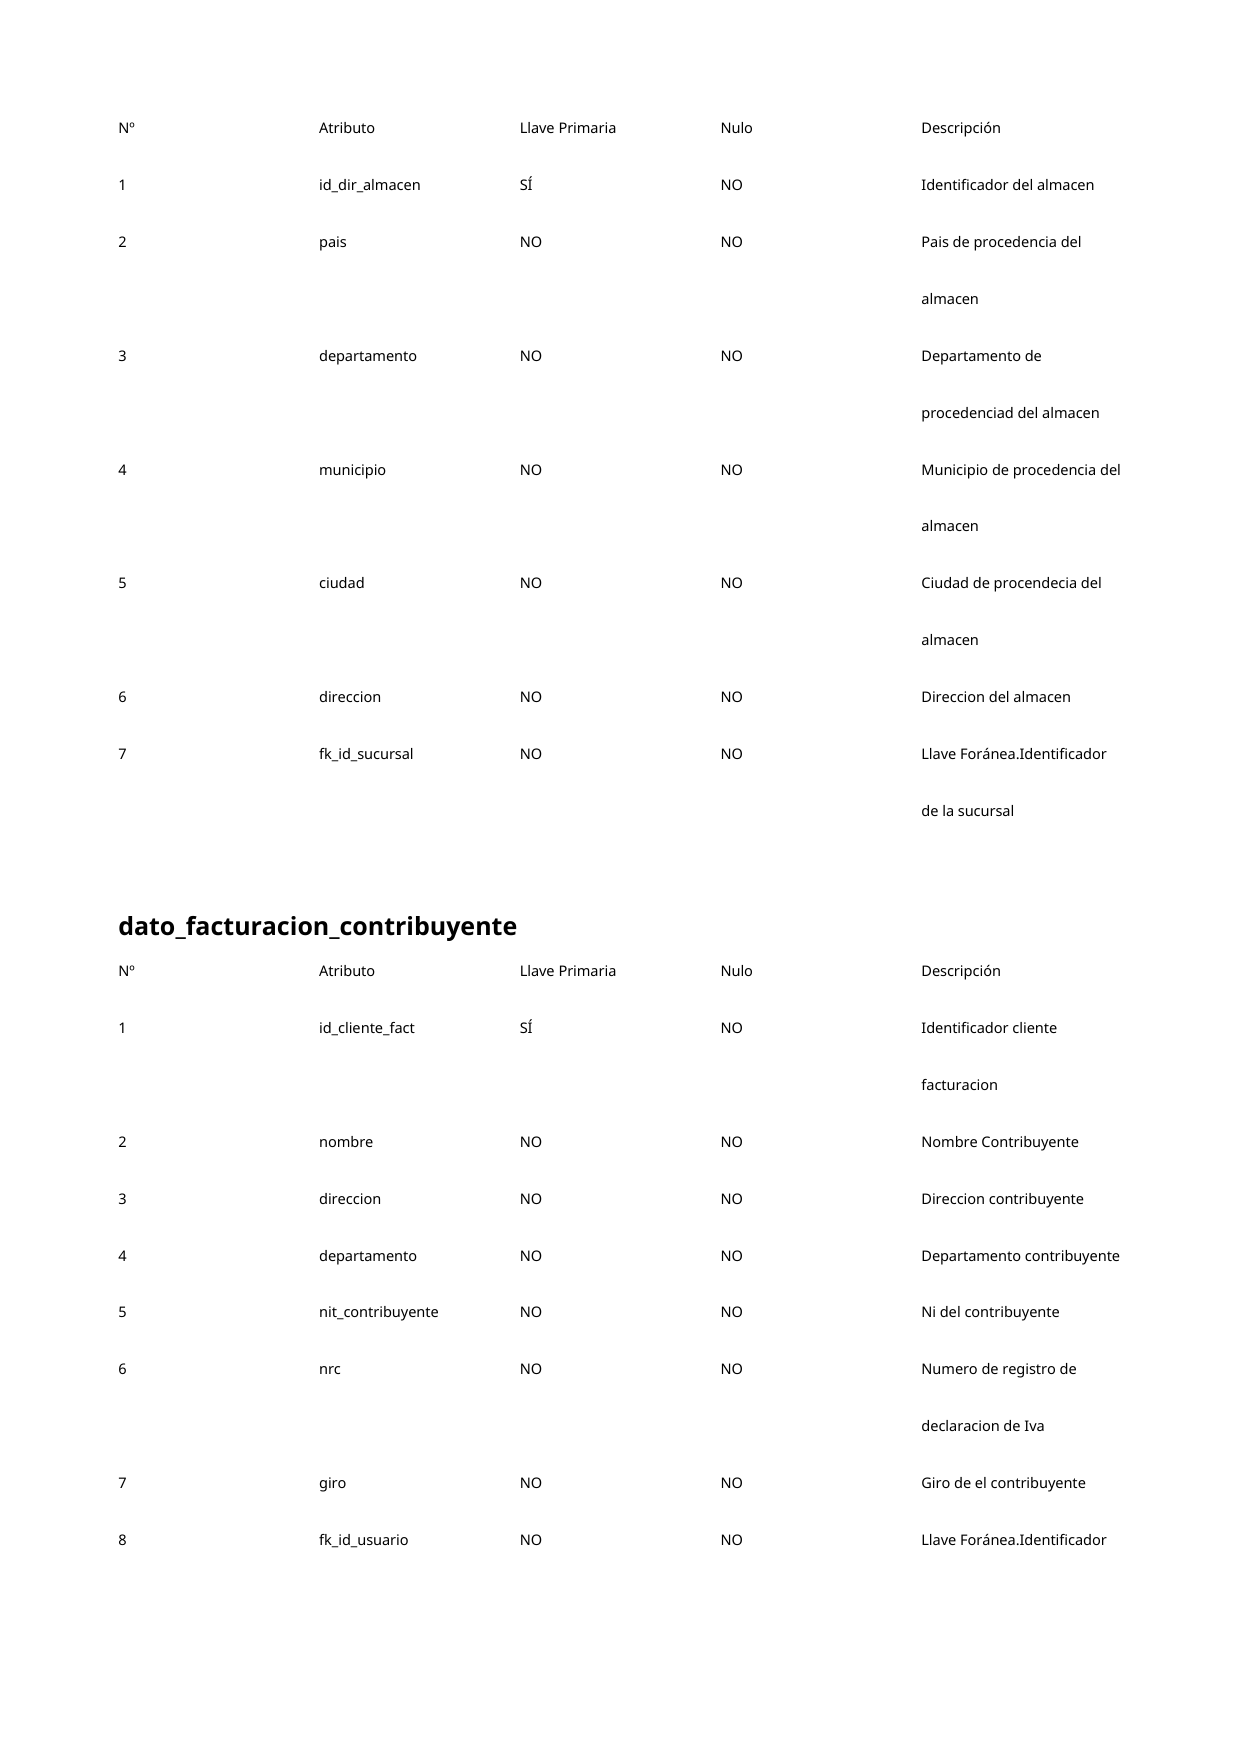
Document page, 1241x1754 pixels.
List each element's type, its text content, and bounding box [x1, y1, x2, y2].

table_cell NO [520, 1473, 720, 1530]
table_header Nº [118, 961, 319, 1018]
table_cell NO [720, 573, 921, 687]
table_cell 8 [118, 1530, 319, 1587]
table_cell NO [520, 232, 720, 346]
table_cell NO [720, 1245, 921, 1302]
table_cell NO [720, 687, 921, 744]
table_cell 5 [118, 1302, 319, 1359]
table_header Descripción [921, 118, 1122, 175]
table_cell SÍ [520, 175, 720, 232]
text dato_facturacion_contribuyente [118, 908, 1122, 942]
table_header Llave Primaria [520, 961, 720, 1018]
table_header Atributo [319, 961, 519, 1018]
table_cell NO [520, 573, 720, 687]
table_cell 3 [118, 346, 319, 459]
table_cell NO [720, 1132, 921, 1188]
table_cell NO [520, 1132, 720, 1188]
table_cell NO [720, 1018, 921, 1132]
table_cell Ni del contribuyente [921, 1302, 1122, 1359]
table_cell 1 [118, 175, 319, 232]
table_cell NO [520, 346, 720, 459]
table_cell NO [720, 1473, 921, 1530]
table_cell NO [720, 744, 921, 857]
table_cell 2 [118, 1132, 319, 1188]
table_cell giro [319, 1473, 519, 1530]
table_cell Nombre Contribuyente [921, 1132, 1122, 1188]
table_header Nulo [720, 118, 921, 175]
table_cell 7 [118, 744, 319, 857]
table_cell 7 [118, 1473, 319, 1530]
table_cell NO [720, 175, 921, 232]
table_header Atributo [319, 118, 519, 175]
table_cell municipio [319, 459, 519, 573]
table_cell NO [520, 459, 720, 573]
table_cell id_dir_almacen [319, 175, 519, 232]
table_cell Departamento de procedenciad del almacen [921, 346, 1122, 459]
table_cell Llave Foránea.Identificador [921, 1530, 1122, 1587]
table_cell nrc [319, 1359, 519, 1473]
table_cell 5 [118, 573, 319, 687]
table_cell Pais de procedencia del almacen [921, 232, 1122, 346]
table_header Llave Primaria [520, 118, 720, 175]
table_cell NO [520, 1530, 720, 1587]
table_cell 4 [118, 459, 319, 573]
table_header Descripción [921, 961, 1122, 1018]
table_cell NO [720, 1359, 921, 1473]
table_cell ciudad [319, 573, 519, 687]
table_cell NO [520, 1302, 720, 1359]
table_cell NO [720, 1530, 921, 1587]
table_cell departamento [319, 346, 519, 459]
table_cell Direccion del almacen [921, 687, 1122, 744]
table_cell nit_contribuyente [319, 1302, 519, 1359]
table_cell 4 [118, 1245, 319, 1302]
table_cell Departamento contribuyente [921, 1245, 1122, 1302]
table_cell Ciudad de procendecia del almacen [921, 573, 1122, 687]
table_cell Direccion contribuyente [921, 1189, 1122, 1245]
table_cell 2 [118, 232, 319, 346]
table_cell NO [520, 687, 720, 744]
table_cell Giro de el contribuyente [921, 1473, 1122, 1530]
table_cell SÍ [520, 1018, 720, 1132]
table_cell Municipio de procedencia del almacen [921, 459, 1122, 573]
table_cell NO [720, 346, 921, 459]
table_cell Llave Foránea.Identificador de la sucursal [921, 744, 1122, 857]
table_cell Identificador cliente facturacion [921, 1018, 1122, 1132]
table_cell 1 [118, 1018, 319, 1132]
table_cell 6 [118, 1359, 319, 1473]
table_cell id_cliente_fact [319, 1018, 519, 1132]
table_cell NO [520, 744, 720, 857]
table_cell pais [319, 232, 519, 346]
table_header Nº [118, 118, 319, 175]
table_cell NO [520, 1245, 720, 1302]
table_cell direccion [319, 687, 519, 744]
table_cell NO [520, 1189, 720, 1245]
table_cell Identificador del almacen [921, 175, 1122, 232]
table_cell 3 [118, 1189, 319, 1245]
table_cell 6 [118, 687, 319, 744]
table_header Nulo [720, 961, 921, 1018]
table_cell Numero de registro de declaracion de Iva [921, 1359, 1122, 1473]
table_cell departamento [319, 1245, 519, 1302]
table_cell fk_id_usuario [319, 1530, 519, 1587]
table_cell NO [720, 1302, 921, 1359]
table_cell nombre [319, 1132, 519, 1188]
table_cell NO [720, 232, 921, 346]
table_cell NO [720, 459, 921, 573]
table_cell NO [720, 1189, 921, 1245]
table_cell NO [520, 1359, 720, 1473]
table_cell fk_id_sucursal [319, 744, 519, 857]
table_cell direccion [319, 1189, 519, 1245]
